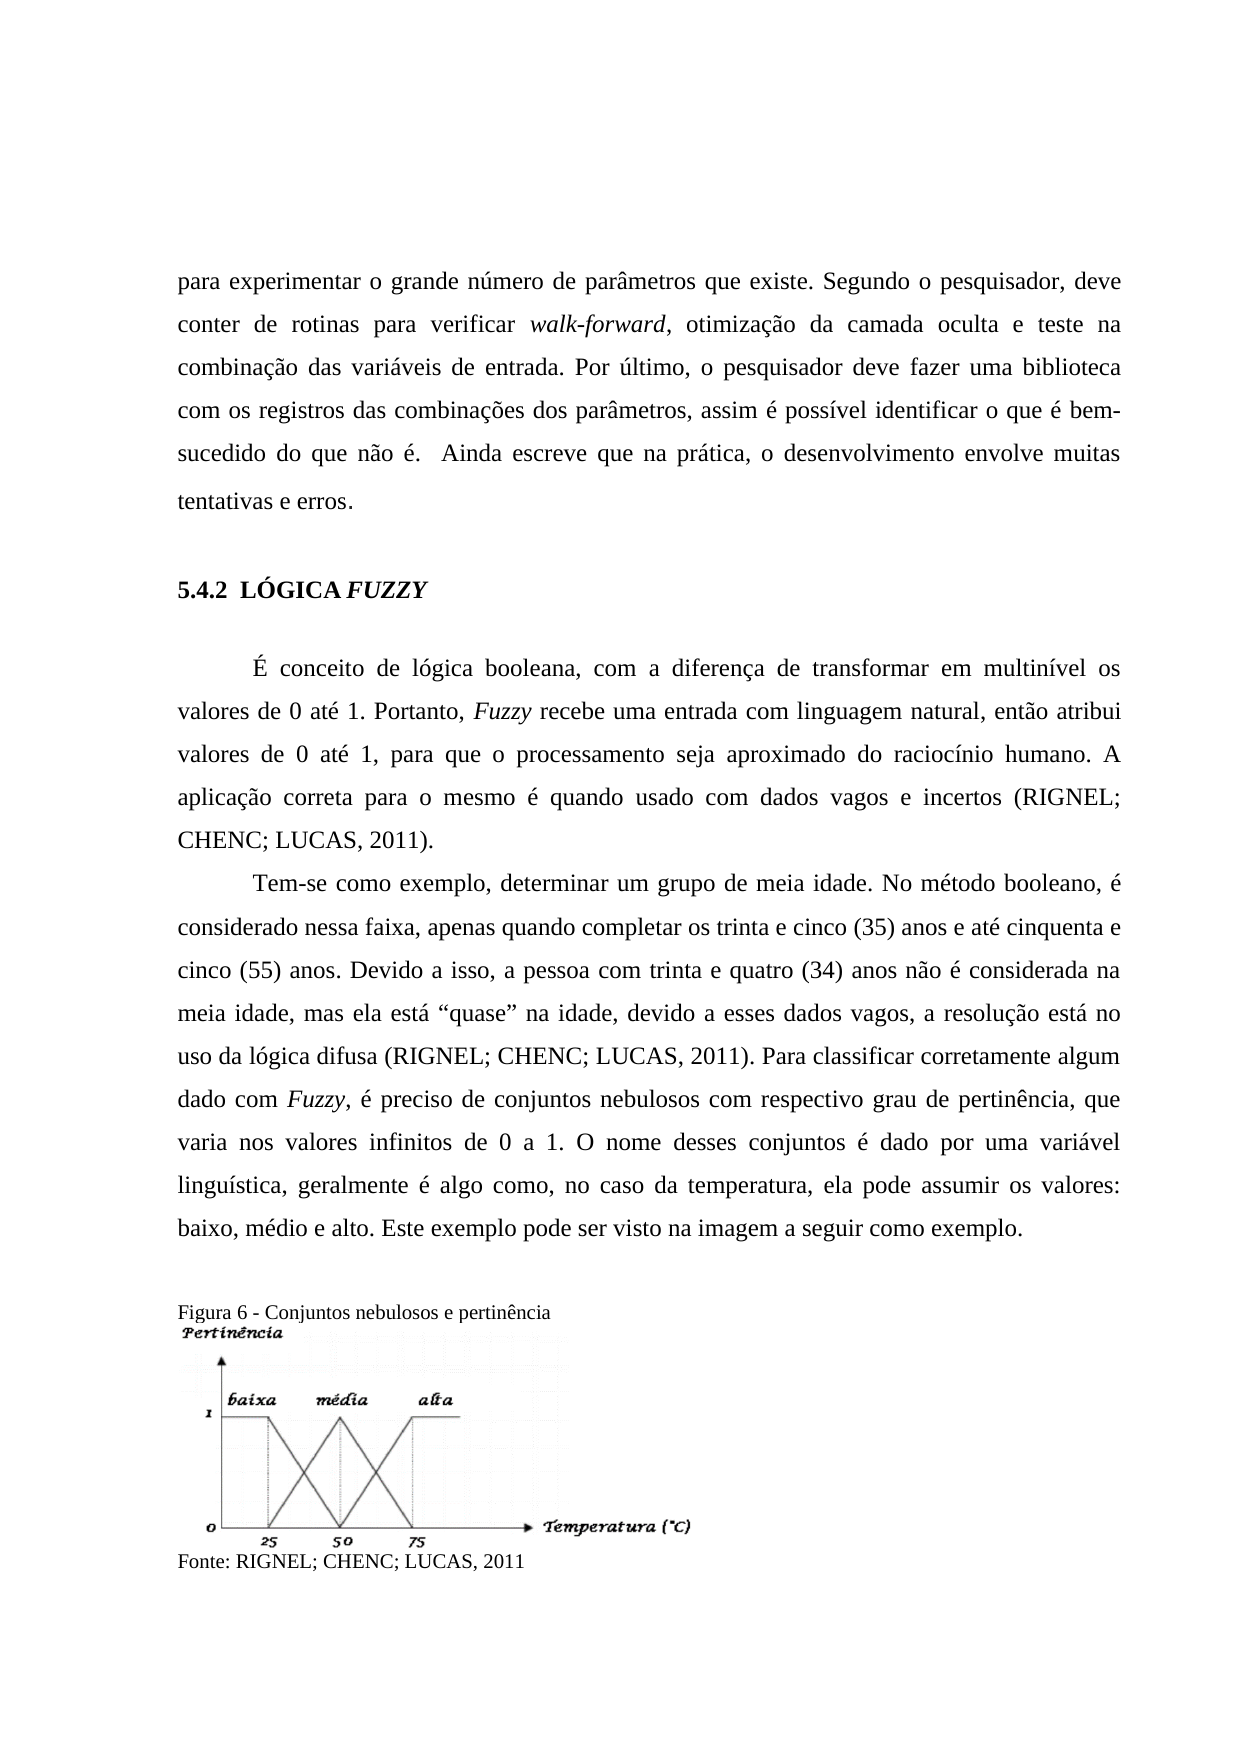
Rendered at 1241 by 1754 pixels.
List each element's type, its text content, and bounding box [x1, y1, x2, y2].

text Figura 6 - Conjuntos nebulosos e pertinência [177, 1300, 1122, 1324]
text Tem-se como exemplo, determinar um grupo de meia idade. No método booleano, é considerado nessa faixa, apenas quando completar os trinta e cinco (35) anos e até cinquenta e cinco (55) anos. Devido a isso, a pessoa com trinta e quatro (34) anos não é considerada na meia idade, mas ela está “quase” na idade, devido a esses dados vagos, a resolução está no uso da lógica difusa (RIGNEL; CHENC; LUCAS, 2011). Para classificar corretamente algum dado com Fuzzy, é preciso de conjuntos nebulosos com respectivo grau de pertinência, que varia nos valores infinitos de 0 a 1. O nome desses conjuntos é dado por uma variável linguística, geralmente é algo como, no caso da temperatura, ela pode assumir os valores: baixo, médio e alto. Este exemplo pode ser visto na imagem a seguir como exemplo. [177, 868, 1122, 1242]
text para experimentar o grande número de parâmetros que existe. Segundo o pesquisador, deve conter de rotinas para verificar walk-forward, otimização da camada oculta e teste na combinação das variáveis de entrada. Por último, o pesquisador deve fazer uma biblioteca com os registros das combinações dos parâmetros, assim é possível identificar o que é bem-sucedido do que não é. Ainda escreve que na prática, o desenvolvimento envolve muitas tentativas e erros. [177, 266, 1122, 516]
text Fonte: RIGNEL; CHENC; LUCAS, 2011 [177, 1549, 1122, 1573]
text É conceito de lógica booleana, com a diferença de transformar em multinível os valores de 0 até 1. Portanto, Fuzzy recebe uma entrada com linguagem natural, então atribui valores de 0 até 1, para que o processamento seja aproximado do raciocínio humano. A aplicação correta para o mesmo é quando usado com dados vagos e incertos (RIGNEL; CHENC; LUCAS, 2011). [177, 653, 1122, 854]
picture [177, 1323, 691, 1550]
subtitle Lógica Fuzzy [177, 575, 1122, 603]
